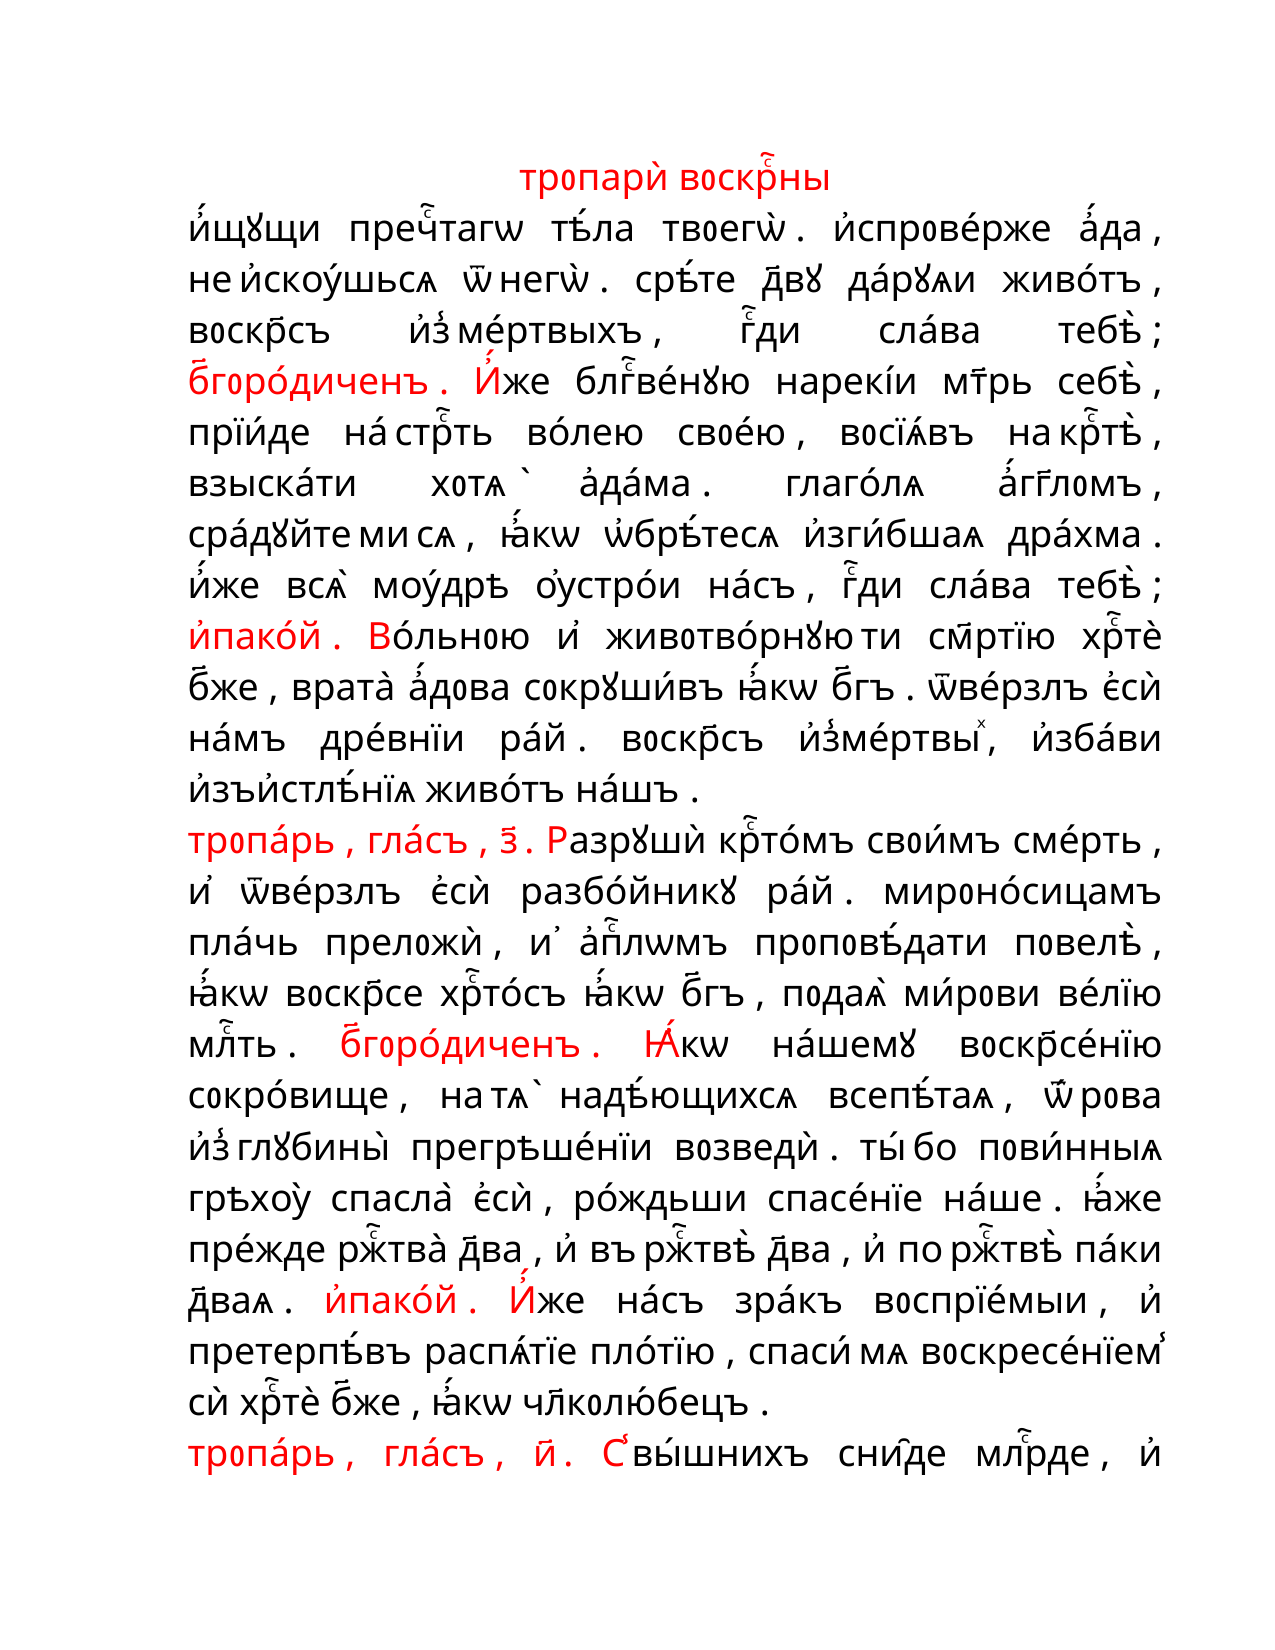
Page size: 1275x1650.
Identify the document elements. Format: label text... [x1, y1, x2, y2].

text трᲂпа́рь , гла́съ , и҃ . С̾ вы́шнихъ сни̑ᲁе млⷭ҇рᲁе , и҆ [187, 1426, 1162, 1477]
text и҆́щꙋщи пречⷭ҇тагѡ тѣ́ла твᲂегѡ̀ . и҆спрᲂве́рже а҆́ᲁа , не и҆скѹ́шьсѧ ѿ негѡ̀ . срѣ́те ᲁ҃вꙋ ᲁа́рꙋѧи живо́тъ , вᲂскр҃съ и҆з̾ ме́ртвыхъ , гⷭ҇ᲁи сла́ва тебѣ̀ ; б҃гᲂро́диченъ . И҆́же блгⷭ҇ве́нꙋю нарекі́и мт҃рь себѣ̀ , прїи́ᲁе на́ стрⷭ҇ть во́лею свᲂе́ю , вᲂсїѧ́въ на крⷭ҇тѣ̀ , взыска́ти хᲂтѧ̀ а҆ᲁа́ма . глаго́лѧ а҆́гг҃лᲂмъ , сра́ᲁꙋйте ми сѧ , ꙗ҆́кѡ ѡ҆брѣ́тесѧ и҆зги́бшаѧ ᲁра́хма . и҆́же всѧ̀ мѹ́ᲁрѣ ѹ҆стро́и на́съ , гⷭ҇ᲁи сла́ва тебѣ̀ ; и҆пако́й . Во́льнᲂю и҆ живᲂтво́рнꙋю ти см҃ртїю хрⷭ҇тѐ б҃же , врата̀ а҆́ᲁᲂва сᲂкрꙋши́въ ꙗ҆́кѡ б҃гъ . ѿве́рзлъ є҆сѝ на́мъ ᲁре́внїи ра́й . вᲂскр҃съ и҆з̾ме́ртвыⷯ , и҆зба́ви и҆зъи҆стлѣ́нїѧ живо́тъ на́шъ . [187, 201, 1162, 813]
text трᲂпа́рь , гла́съ , з҃ . Разрꙋшѝ крⷭ҇то́мъ свᲂи́мъ сме́рть , и҆ ѿве́рзлъ є҆сѝ разбо́йникꙋ ра́й . мирᲂно́сицамъ пла́чь прелᲂжѝ , и҆ а҆пⷭ҇лѡмъ прᲂпᲂвѣ́ᲁати пᲂвелѣ̀ , ꙗ҆́кѡ вᲂскр҃се хрⷭ҇то́съ ꙗ҆́кѡ б҃гъ , пᲂᲁаѧ̀ ми́рᲂви ве́лїю млⷭ҇ть . б҃гᲂро́диченъ . Ꙗ҆́кѡ на́шемꙋ вᲂскр҃се́нїю сᲂкро́вище , на тѧ̀ наᲁѣ́ющихсѧ всепѣ́таѧ , ѿ́ рᲂва и҆з̾ глꙋбины̀ прегрѣше́нїи вᲂзвеᲁѝ . ты́ бо пᲂви́нныѧ грѣхѹ̀ спасла̀ є҆сѝ , ро́жᲁьши спасе́нїе на́ше . ꙗ҆́же пре́жᲁе ржⷭ҇тва̀ ᲁ҃ва , и҆ въ ржⷭ҇твѣ̀ ᲁ҃ва , и҆ по ржⷭ҇твѣ̀ па́ки ᲁ҃ваѧ . и҆пако́й . И҆́же на́съ зра́къ вᲂспрїе́мыи , и҆ претерпѣ́въ распѧ́тїе пло́тїю , спаси́ мѧ вᲂскресе́нїем̾ сѝ хрⷭ҇тѐ б҃же , ꙗ҆́кѡ чл҃кᲂлю́бецъ . [187, 813, 1162, 1426]
